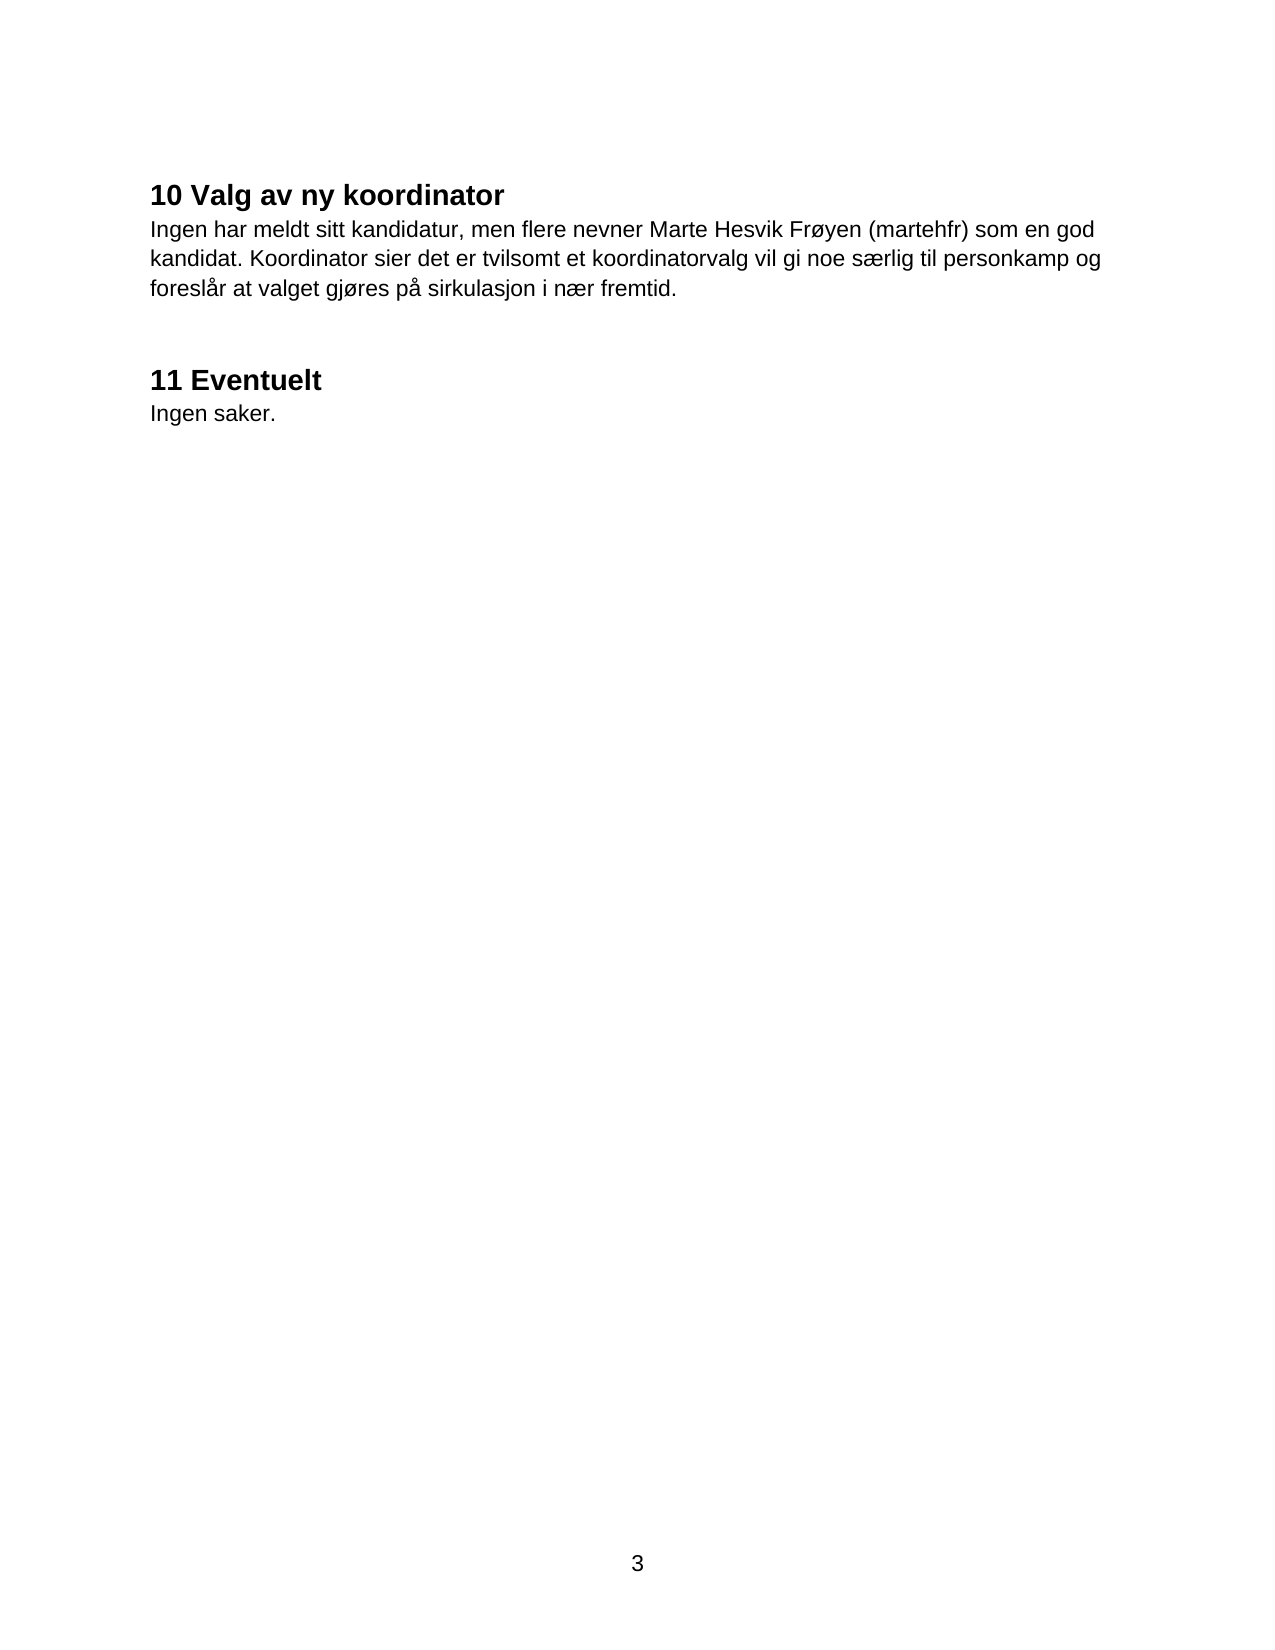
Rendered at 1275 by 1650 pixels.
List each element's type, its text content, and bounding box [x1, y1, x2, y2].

text Ingen har meldt sitt kandidatur, men flere nevner Marte Hesvik Frøyen (martehfr) som en god kandidat. Koordinator sier det er tvilsomt et koordinatorvalg vil gi noe særlig til personkamp og foreslår at valget gjøres på sirkulasjon i nær fremtid. [150, 217, 1125, 301]
text Ingen saker. [150, 401, 1125, 427]
text 11 Eventuelt [150, 364, 1125, 396]
text 10 Valg av ny koordinator [150, 179, 1125, 212]
